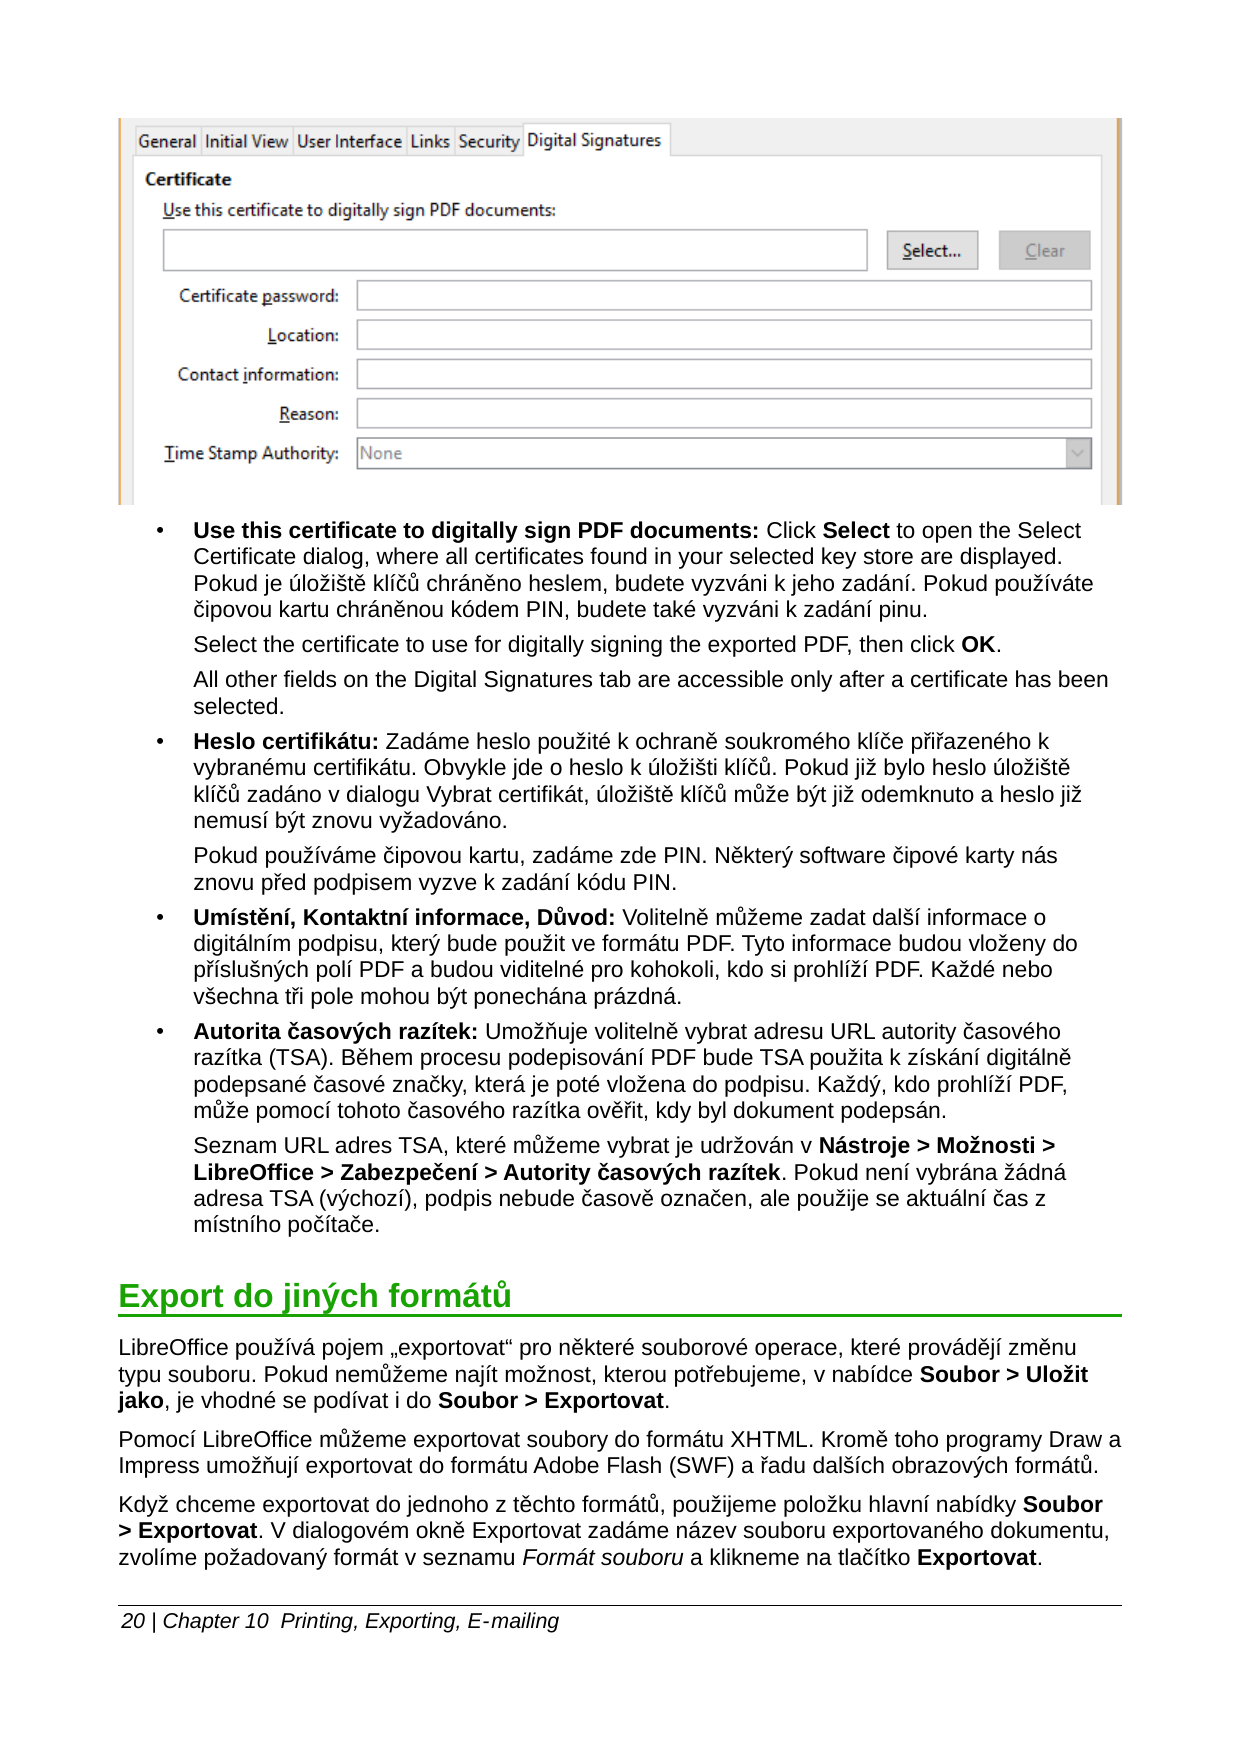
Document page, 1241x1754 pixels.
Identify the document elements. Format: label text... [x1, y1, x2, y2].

list Select the certificate to use for digitally signing the exported PDF, then click OK. [156, 631, 1122, 657]
list Use this certificate to digitally sign PDF documents: Click Select to open the Select Certificate dialog, where all certificates found in your selected key store are displayed. Pokud je úložiště klíčů chráněno heslem, budete vyzváni k jeho zadání. Pokud používáte čipovou kartu chráněnou kódem PIN, budete také vyzváni k zadání pinu. [156, 517, 1122, 622]
list Pokud používáme čipovou kartu, zadáme zde PIN. Některý software čipové karty nás znovu před podpisem vyzve k zadání kódu PIN. [156, 842, 1122, 895]
text Když chceme exportovat do jednoho z těchto formátů, použijeme položku hlavní nabídky Soubor > Exportovat. V dialogovém okně Exportovat zadáme název souboru exportovaného dokumentu, zvolíme požadovaný formát v seznamu Formát souboru a klikneme na tlačítko Exportovat. [118, 1491, 1122, 1570]
picture [118, 118, 1123, 505]
subtitle Export do jiných formátů [118, 1276, 1122, 1314]
list Seznam URL adres TSA, které můžeme vybrat je udržován v Nástroje > Možnosti > LibreOffice > Zabezpečení > Autority časových razítek. Pokud není vybrána žádná adresa TSA (výchozí), podpis nebude časově označen, ale použije se aktuální čas z místního počítače. [156, 1132, 1122, 1238]
text Pomocí LibreOffice můžeme exportovat soubory do formátu XHTML. Kromě toho programy Draw a Impress umožňují exportovat do formátu Adobe Flash (SWF) a řadu dalších obrazových formátů. [118, 1426, 1122, 1478]
list All other fields on the Digital Signatures tab are accessible only after a certificate has been selected. [156, 666, 1122, 719]
list Heslo certifikátu: Zadáme heslo použité k ochraně soukromého klíče přiřazeného k vybranému certifikátu. Obvykle jde o heslo k úložišti klíčů. Pokud již bylo heslo úložiště klíčů zadáno v dialogu Vybrat certifikát, úložiště klíčů může být již odemknuto a heslo již nemusí být znovu vyžadováno. [156, 728, 1122, 833]
list Umístění, Kontaktní informace, Důvod: Volitelně můžeme zadat další informace o digitálním podpisu, který bude použit ve formátu PDF. Tyto informace budou vloženy do příslušných polí PDF a budou viditelné pro kohokoli, kdo si prohlíží PDF. Každé nebo všechna tři pole mohou být ponechána prázdná. [156, 904, 1122, 1009]
list Autorita časových razítek: Umožňuje volitelně vybrat adresu URL autority časového razítka (TSA). Během procesu podepisování PDF bude TSA použita k získání digitálně podepsané časové značky, která je poté vložena do podpisu. Každý, kdo prohlíží PDF, může pomocí tohoto časového razítka ověřit, kdy byl dokument podepsán. [156, 1018, 1122, 1123]
text LibreOffice používá pojem „exportovat“ pro některé souborové operace, které provádějí změnu typu souboru. Pokud nemůžeme najít možnost, kterou potřebujeme, v nabídce Soubor > Uložit jako, je vhodné se podívat i do Soubor > Exportovat. [118, 1334, 1122, 1413]
